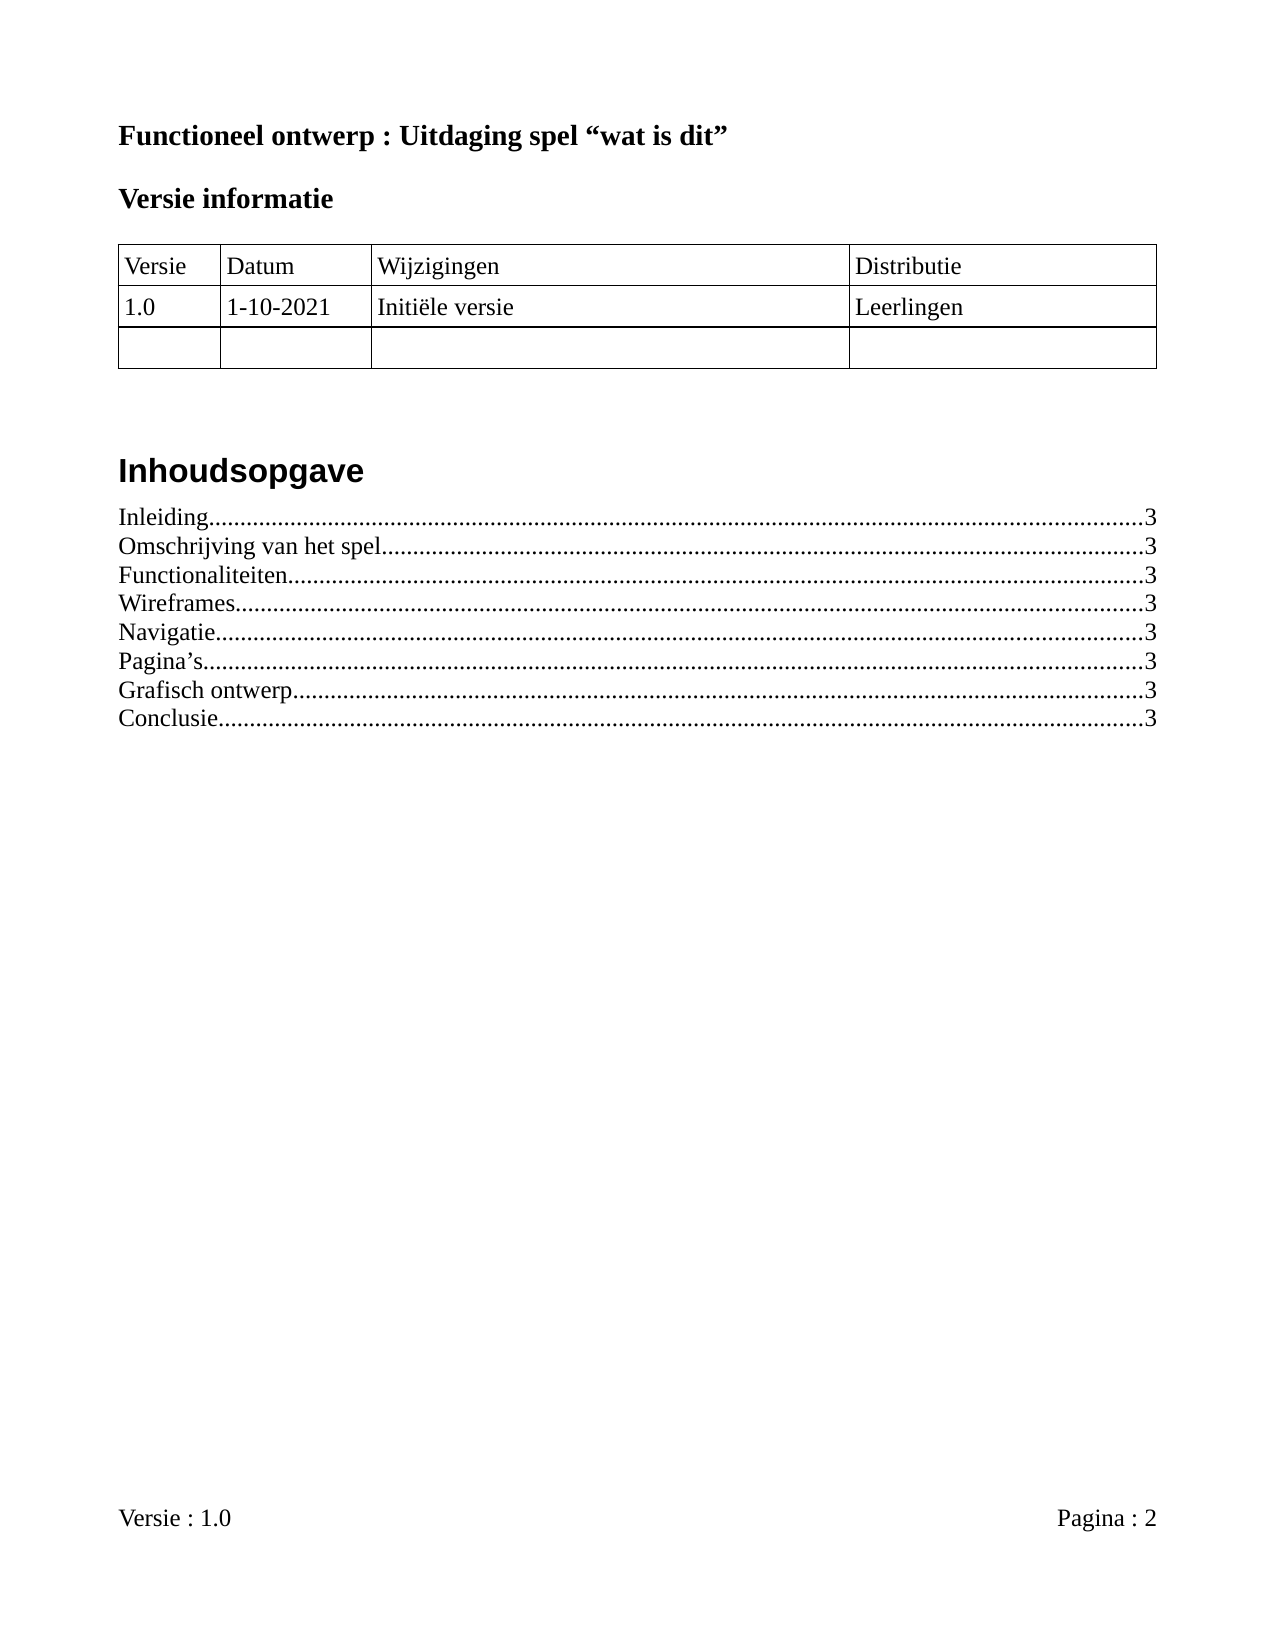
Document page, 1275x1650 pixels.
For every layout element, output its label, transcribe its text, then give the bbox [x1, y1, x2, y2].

table_header Versie [119, 245, 220, 285]
text Omschrijving van het spel 3 [118, 531, 1157, 560]
table_cell Leerlingen [850, 286, 1156, 326]
text Grafisch ontwerp 3 [118, 675, 1157, 703]
table_cell 1.0 [119, 286, 220, 326]
table_header Wijzigingen [372, 245, 849, 285]
table_header Distributie [850, 245, 1156, 285]
table_cell [372, 328, 849, 368]
text Navigatie 3 [118, 617, 1157, 646]
text Conclusie 3 [118, 703, 1157, 732]
text Versie informatie [118, 182, 1157, 215]
table_cell [850, 328, 1156, 368]
text Pagina’s 3 [118, 646, 1157, 675]
text Functionaliteiten 3 [118, 560, 1157, 588]
subtitle Inhoudsopgave [118, 451, 1157, 490]
table_cell [119, 328, 220, 368]
table_cell Initiële versie [372, 286, 849, 326]
text Inleiding 3 [118, 502, 1157, 531]
text Wireframes 3 [118, 588, 1157, 617]
table_cell 1-10-2021 [221, 286, 371, 326]
table_header Datum [221, 245, 371, 285]
table_cell [221, 328, 371, 368]
